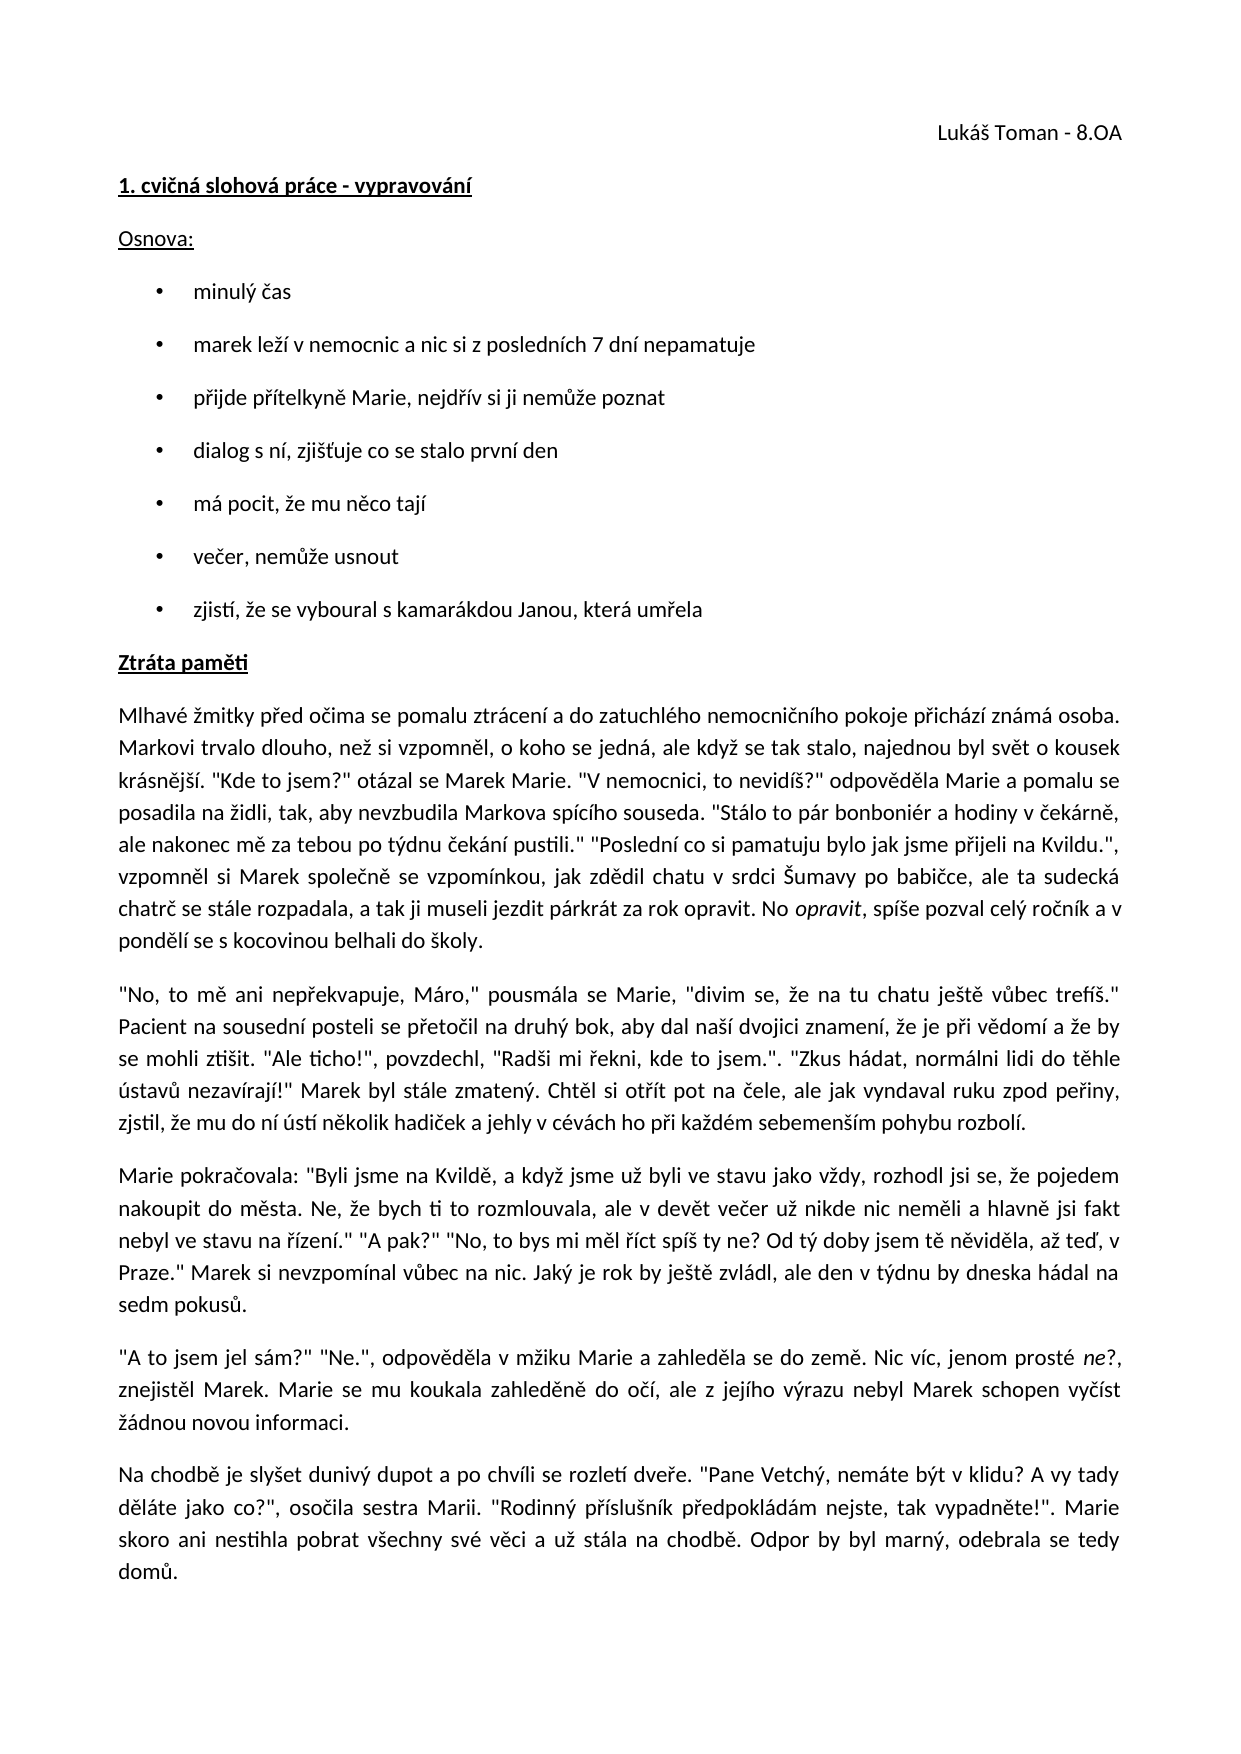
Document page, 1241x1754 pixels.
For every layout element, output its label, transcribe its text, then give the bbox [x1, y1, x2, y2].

list přijde přítelkyně Marie, nejdřív si ji nemůže poznat [156, 383, 1122, 411]
list marek leží v nemocnic a nic si z posledních 7 dní nepamatuje [156, 330, 1122, 358]
text Lukáš Toman - 8.OA [118, 118, 1122, 146]
text "No, to mě ani nepřekvapuje, Máro," pousmála se Marie, "divim se, že na tu chatu ještě vůbec trefíš." Pacient na sousední posteli se přetočil na druhý bok, aby dal naší dvojici znamení, že je při vědomí a že by se mohli ztišit. "Ale ticho!", povzdechl, "Radši mi řekni, kde to jsem.". "Zkus hádat, normálni lidi do těhle ústavů nezavírají!" Marek byl stále zmatený. Chtěl si otřít pot na čele, ale jak vyndaval ruku zpod peřiny, zjstil, že mu do ní ústí několik hadiček a jehly v cévách ho při každém sebemenším pohybu rozbolí. [118, 980, 1122, 1136]
text Marie pokračovala: "Byli jsme na Kvildě, a když jsme už byli ve stavu jako vždy, rozhodl jsi se, že pojedem nakoupit do města. Ne, že bych ti to rozmlouvala, ale v devět večer už nikde nic neměli a hlavně jsi fakt nebyl ve stavu na řízení." "A pak?" "No, to bys mi měl říct spíš ty ne? Od tý doby jsem tě něviděla, až teď, v Praze." Marek si nevzpomínal vůbec na nic. Jaký je rok by ještě zvládl, ale den v týdnu by dneska hádal na sedm pokusů. [118, 1161, 1122, 1318]
text Ztráta paměti [118, 648, 1122, 676]
list má pocit, že mu něco tají [156, 489, 1122, 517]
text "A to jsem jel sám?" "Ne.", odpověděla v mžiku Marie a zahleděla se do země. Nic víc, jenom prosté ne?, znejistěl Marek. Marie se mu koukala zahleděně do očí, ale z jejího výrazu nebyl Marek schopen vyčíst žádnou novou informaci. [118, 1343, 1122, 1436]
text Na chodbě je slyšet dunivý dupot a po chvíli se rozletí dveře. "Pane Vetchý, nemáte být v klidu? A vy tady děláte jako co?", osočila sestra Marii. "Rodinný příslušník předpokládám nejste, tak vypadněte!". Marie skoro ani nestihla pobrat všechny své věci a už stála na chodbě. Odpor by byl marný, odebrala se tedy domů. [118, 1461, 1122, 1585]
text Osnova: [118, 224, 1122, 252]
list dialog s ní, zjišťuje co se stalo první den [156, 436, 1122, 464]
list večer, nemůže usnout [156, 542, 1122, 570]
text 1. cvičná slohová práce - vypravování [118, 171, 1122, 199]
list minulý čas [156, 277, 1122, 305]
list zjistí, že se vyboural s kamarákdou Janou, která umřela [156, 595, 1122, 623]
text Mlhavé žmitky před očima se pomalu ztrácení a do zatuchlého nemocničního pokoje přichází známá osoba. Markovi trvalo dlouho, než si vzpomněl, o koho se jedná, ale když se tak stalo, najednou byl svět o kousek krásnější. "Kde to jsem?" otázal se Marek Marie. "V nemocnici, to nevidíš?" odpověděla Marie a pomalu se posadila na židli, tak, aby nevzbudila Markova spícího souseda. "Stálo to pár bonboniér a hodiny v čekárně, ale nakonec mě za tebou po týdnu čekání pustili." "Poslední co si pamatuju bylo jak jsme přijeli na Kvildu.", vzpomněl si Marek společně se vzpomínkou, jak zdědil chatu v srdci Šumavy po babičce, ale ta sudecká chatrč se stále rozpadala, a tak ji museli jezdit párkrát za rok opravit. No opravit, spíše pozval celý ročník a v pondělí se s kocovinou belhali do školy. [118, 701, 1122, 955]
